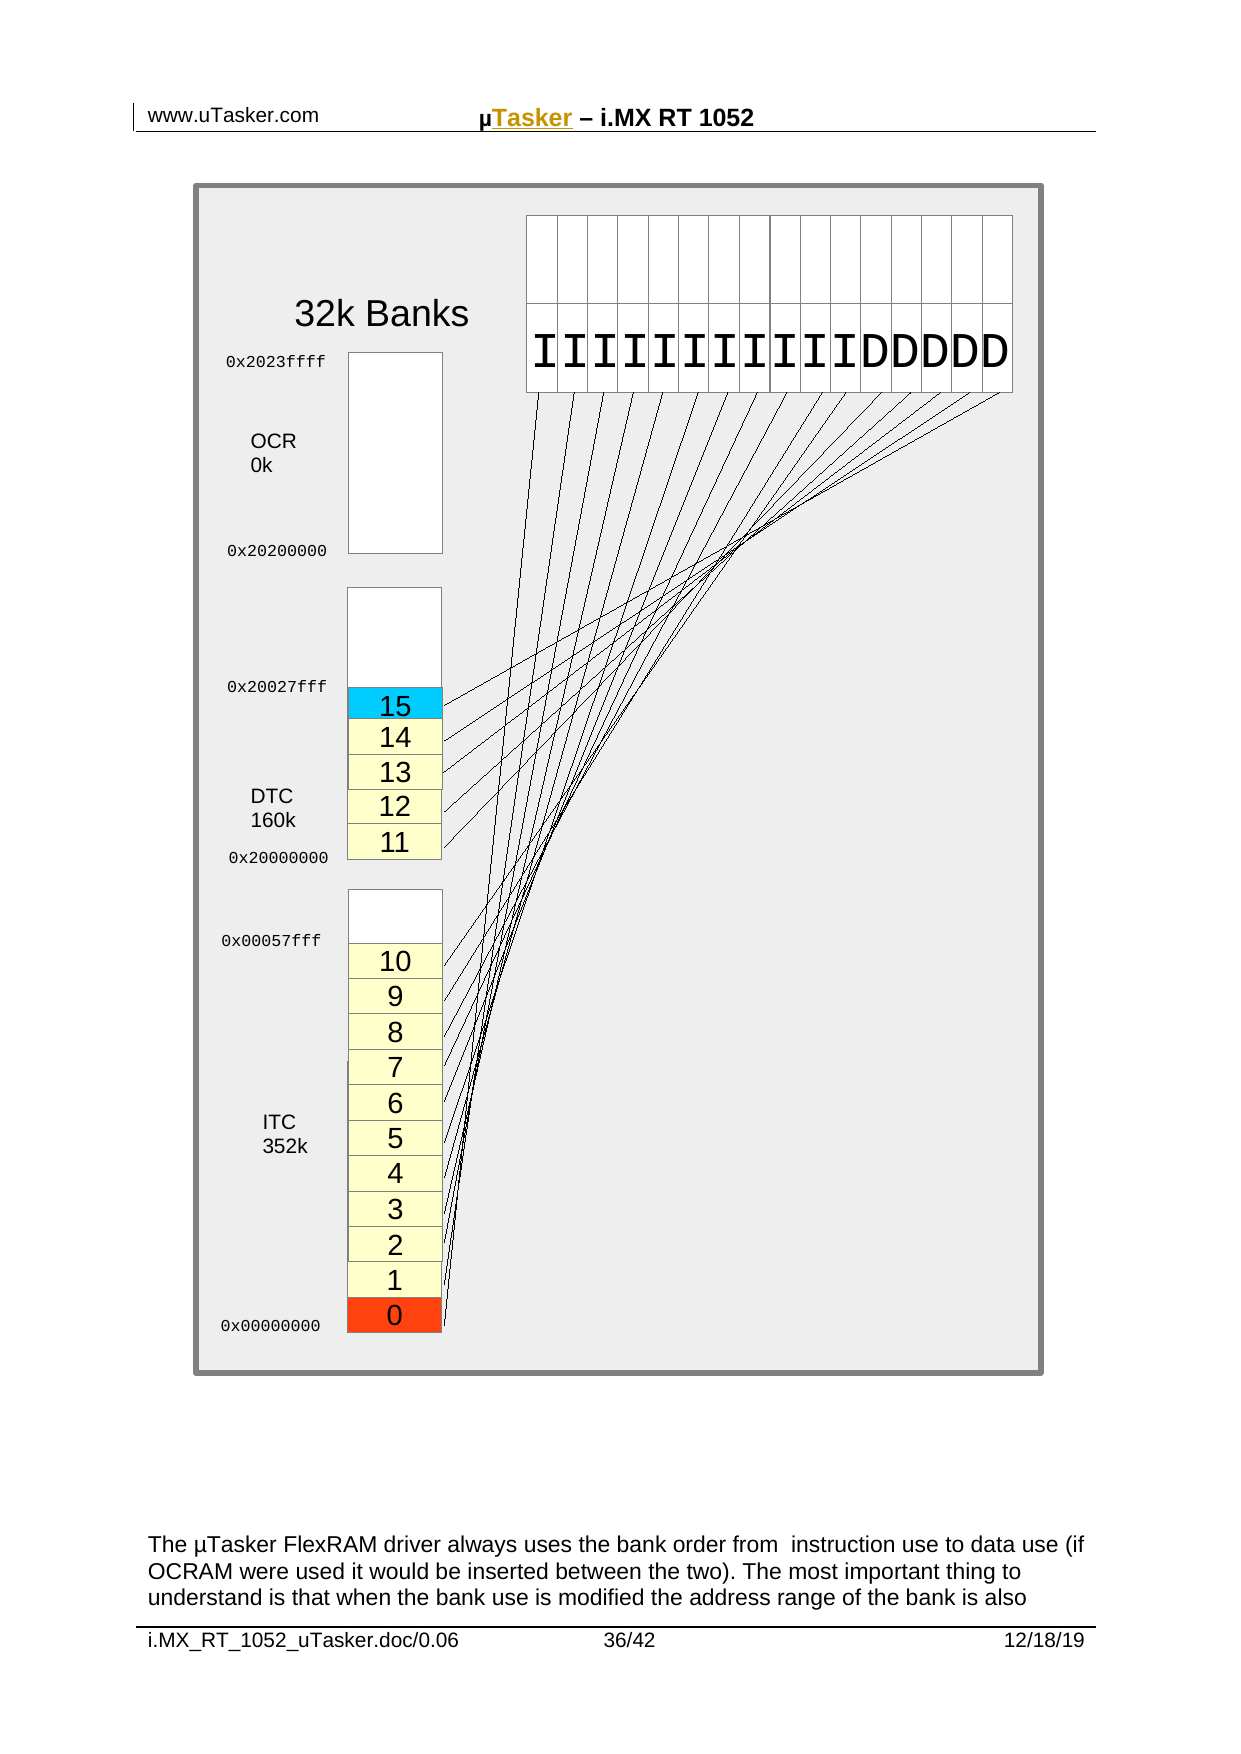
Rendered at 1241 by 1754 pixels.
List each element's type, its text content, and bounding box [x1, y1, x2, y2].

text The µTasker FlexRAM driver always uses the bank order from instruction use to data use (if OCRAM were used it would be inserted between the two). The most important thing to understand is that when the bank use is modified the address range of the bank is also [148, 1531, 1093, 1610]
